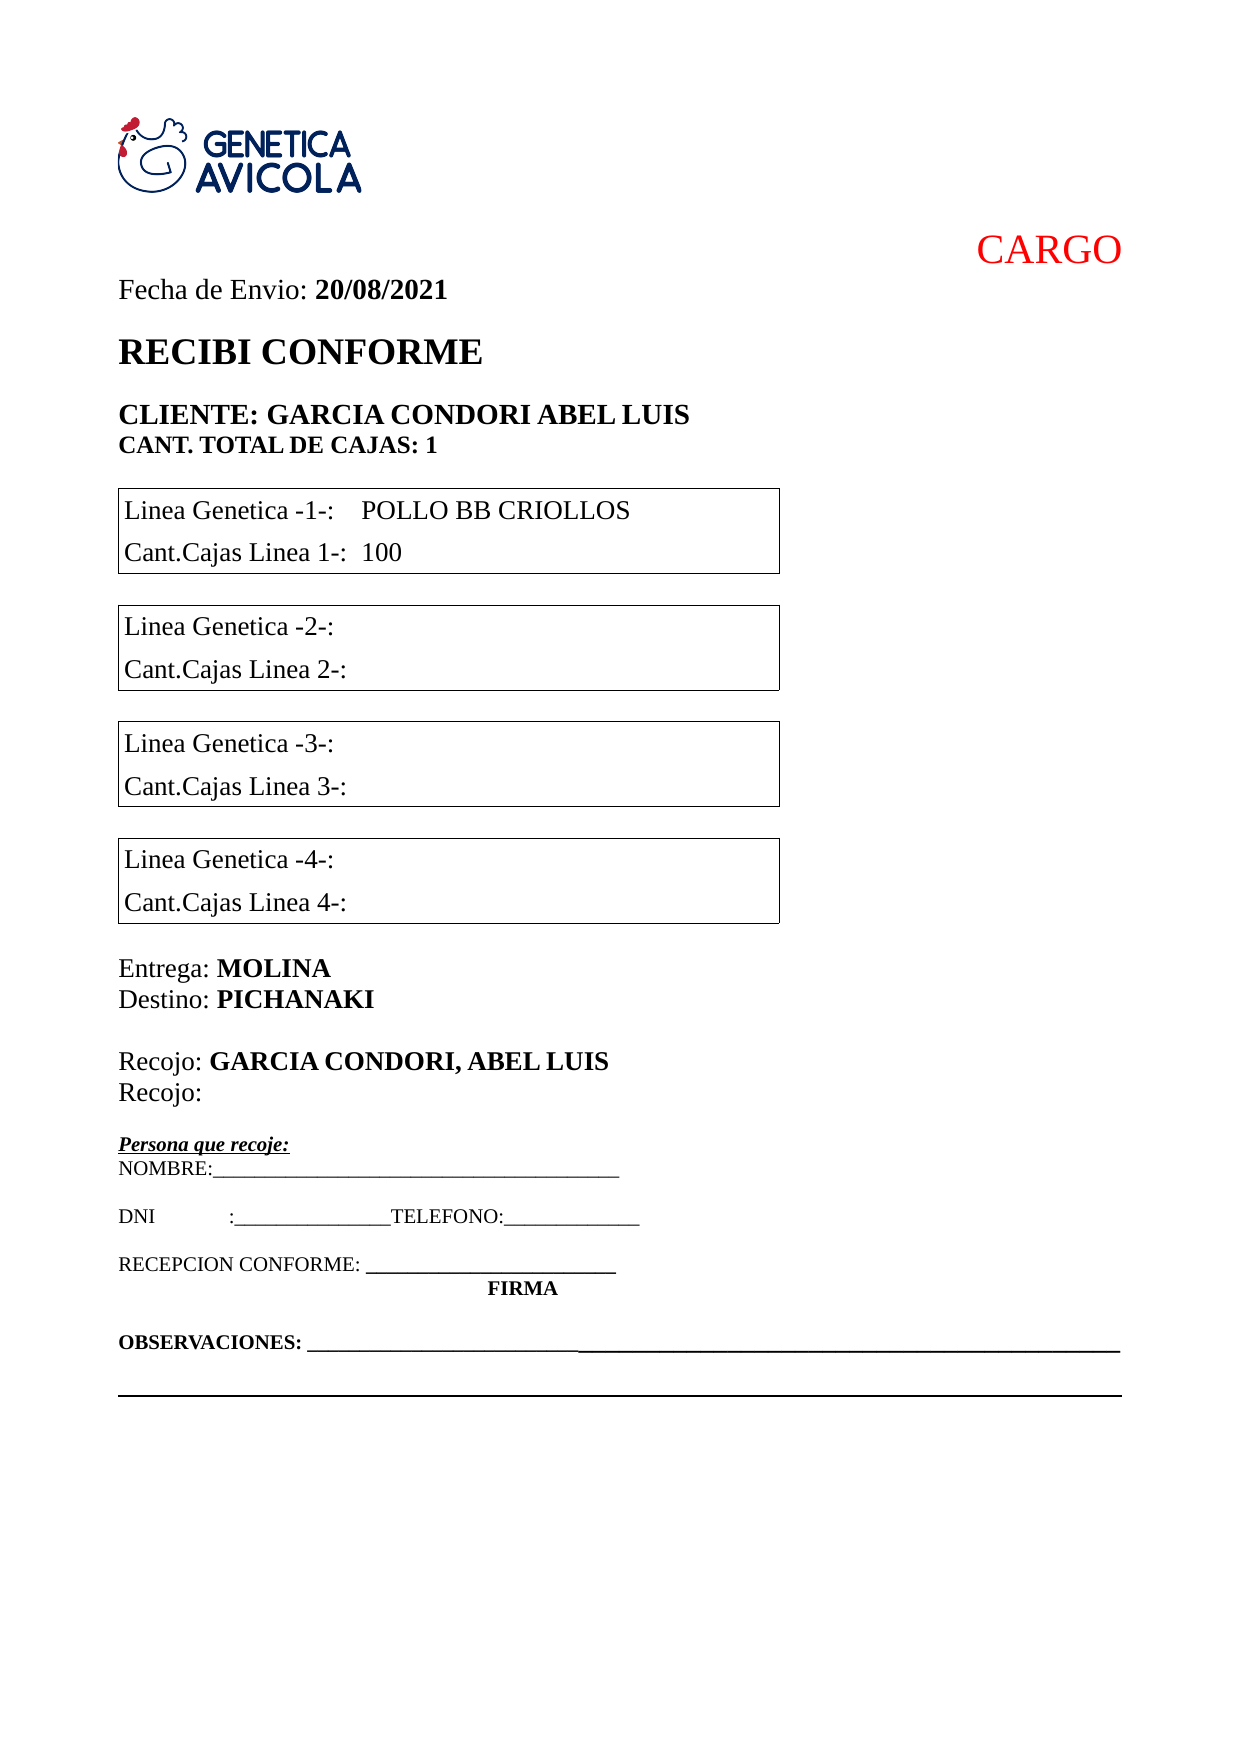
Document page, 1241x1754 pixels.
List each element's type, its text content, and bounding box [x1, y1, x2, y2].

text OBSERVACIONES: __________________________________________________________________ [118, 1324, 1122, 1355]
table_header POLLO BB CRIOLLOS [356, 489, 779, 531]
table_cell [356, 647, 779, 690]
text RECIBI CONFORME [118, 330, 1122, 373]
table_cell Linea Genetica -2-: [119, 606, 356, 647]
table_cell Cant.Cajas Linea 2-: [119, 647, 356, 690]
table_cell [356, 764, 779, 806]
picture [117, 117, 362, 193]
table_cell 100 [356, 531, 779, 573]
text Destino: PICHANAKI [118, 983, 1122, 1014]
text CANT. TOTAL DE CAJAS: 1 [118, 431, 1122, 459]
text CARGO [118, 224, 1122, 272]
text Entrega: MOLINA [118, 952, 1122, 983]
table_cell [356, 807, 779, 838]
table_cell Linea Genetica -4-: [119, 839, 356, 880]
text CLIENTE: GARCIA CONDORI ABEL LUIS [118, 397, 1122, 431]
table_cell Cant.Cajas Linea 1-: [119, 531, 356, 573]
text Fecha de Envio: 20/08/2021 [118, 272, 1122, 306]
table_cell Linea Genetica -3-: [119, 722, 356, 764]
table_cell Cant.Cajas Linea 4-: [119, 880, 356, 923]
text Recojo: GARCIA CONDORI, ABEL LUIS [118, 1045, 1122, 1076]
table_cell [356, 839, 779, 880]
text FIRMA [118, 1276, 1122, 1300]
table_cell [118, 574, 356, 604]
table_cell Cant.Cajas Linea 3-: [119, 764, 356, 806]
text DNI :_______________TELEFONO:_____________ [118, 1204, 1122, 1228]
table_cell [356, 606, 779, 647]
text Persona que recoje: [118, 1132, 1122, 1156]
text Recojo: [118, 1076, 1122, 1108]
table_cell [118, 691, 356, 721]
table_cell [356, 574, 779, 604]
table_cell [356, 691, 779, 721]
text RECEPCION CONFORME: ________________________ [118, 1252, 1122, 1276]
text NOMBRE:_______________________________________ [118, 1156, 1122, 1180]
table_cell [356, 880, 779, 923]
table_cell [356, 722, 779, 764]
table_header Linea Genetica -1-: [119, 489, 356, 531]
table_cell [118, 807, 356, 838]
